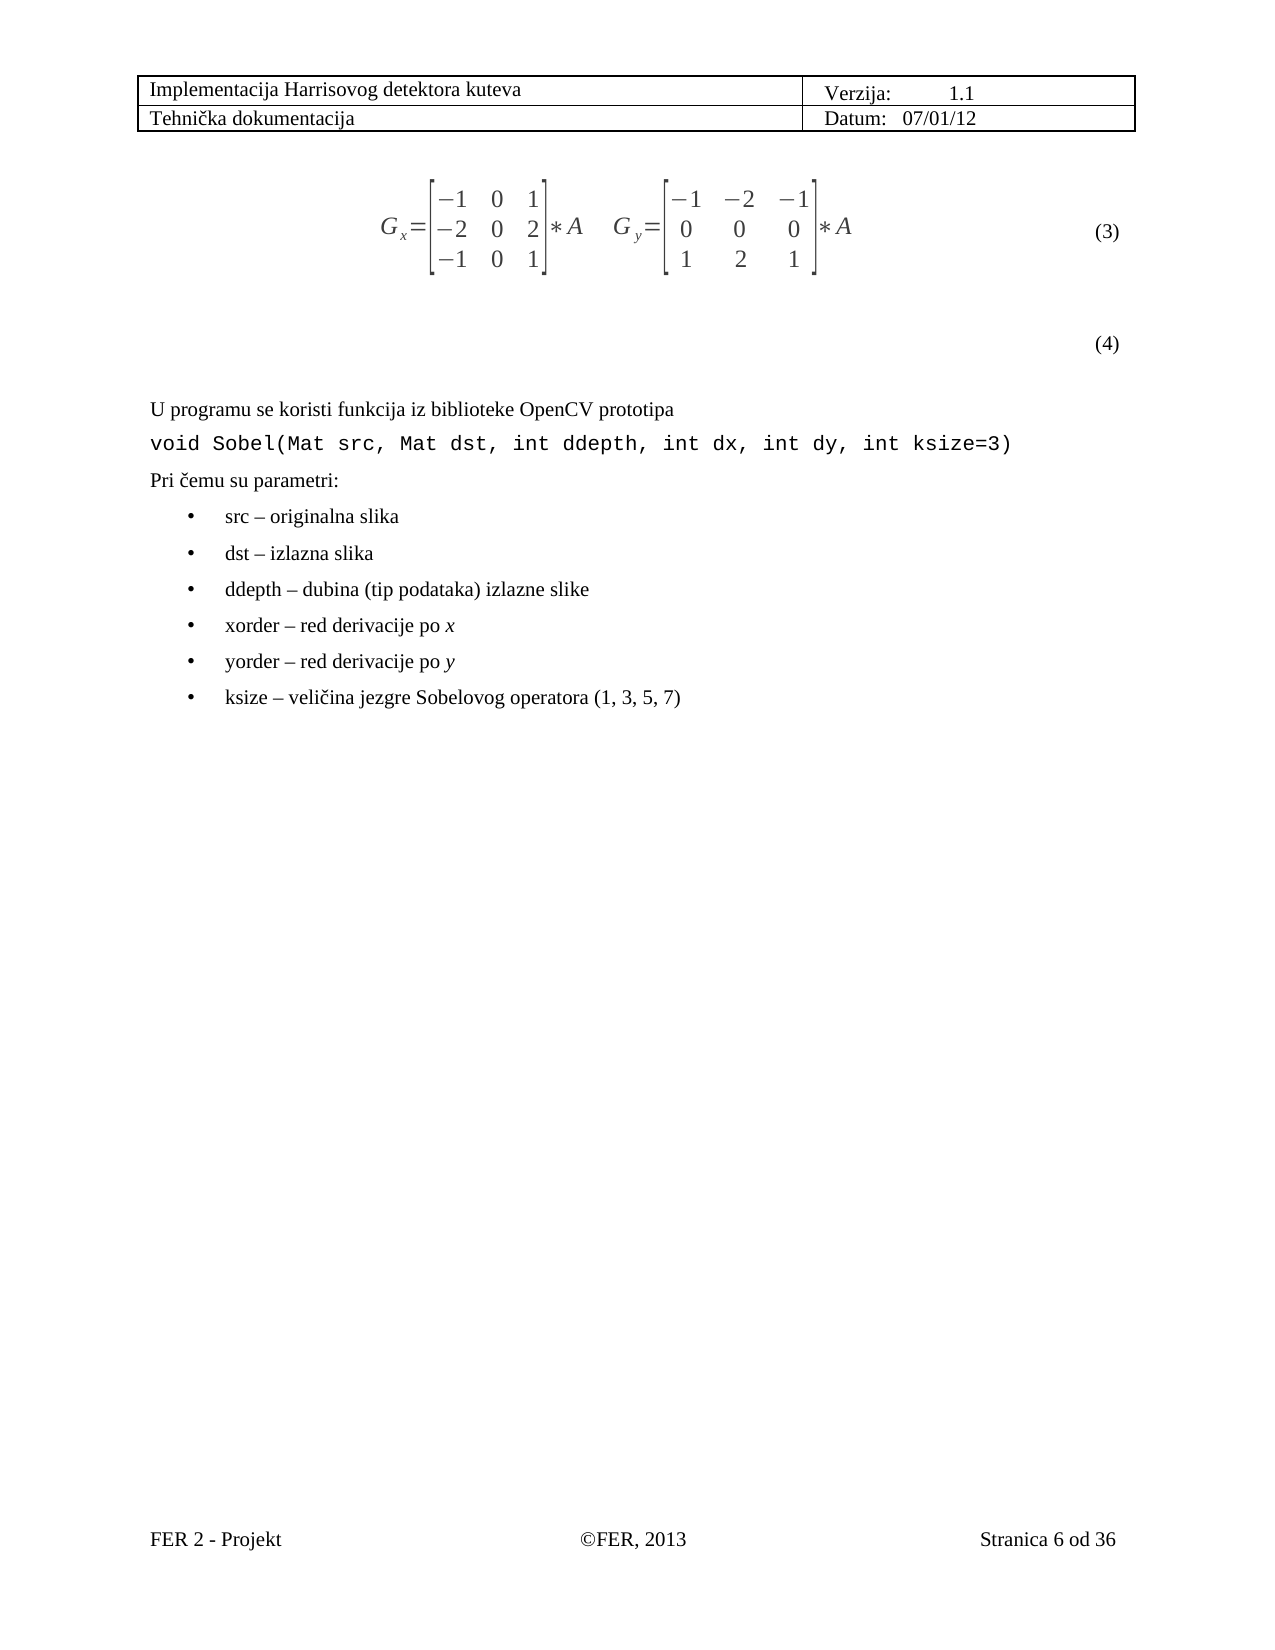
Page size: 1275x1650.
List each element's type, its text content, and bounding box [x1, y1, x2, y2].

list dst – izlazna slika [187, 540, 1125, 564]
text U programu se koristi funkcija iz biblioteke OpenCV prototipa void Sobel(Mat src, Mat dst, int ddepth, int dx, int dy, int ksize=3) [150, 397, 1125, 457]
list xorder – red derivacije po x [187, 612, 1125, 637]
table_header (4) [1017, 326, 1125, 361]
list yorder – red derivacije po y [187, 648, 1125, 673]
list ddepth – dubina (tip podataka) izlazne slike [187, 576, 1125, 601]
list ksize – veličina jezgre Sobelovog operatora (1, 3, 5, 7) [187, 684, 1125, 709]
table_header [150, 326, 1017, 361]
table_header [150, 172, 1017, 289]
list src – originalna slika [187, 504, 1125, 528]
table_header (3) [1017, 172, 1125, 289]
text Pri čemu su parametri: [150, 468, 1125, 492]
